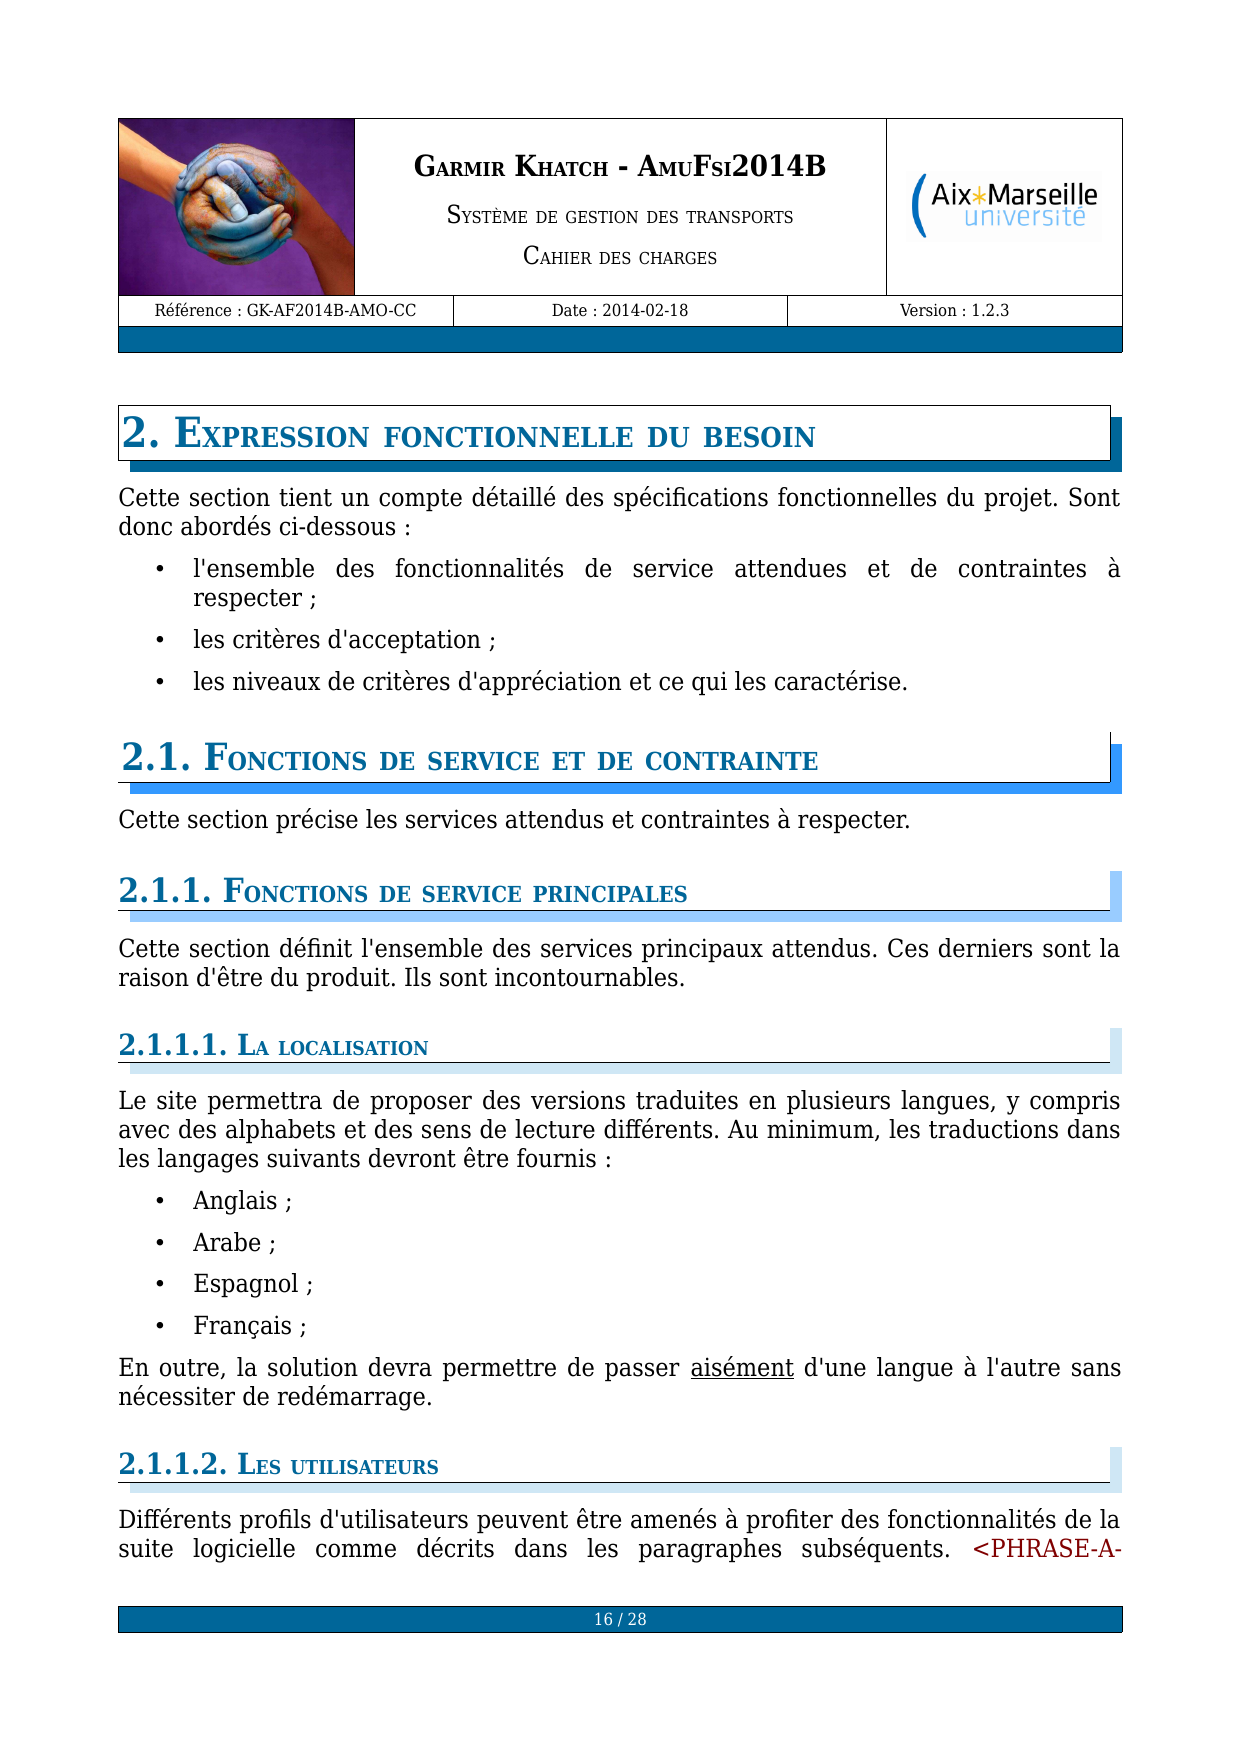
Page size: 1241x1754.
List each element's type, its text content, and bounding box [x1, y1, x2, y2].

subtitle La localisation [118, 1028, 1110, 1062]
text En outre, la solution devra permettre de passer aisément d'une langue à l'autre sans nécessiter de redémarrage. [118, 1353, 1122, 1411]
picture [887, 126, 1122, 288]
list Anglais ; [156, 1186, 1122, 1215]
text Le site permettra de proposer des versions traduites en plusieurs langues, y compris avec des alphabets et des sens de lecture différents. Au minimum, les traductions dans les langages suivants devront être fournis : [118, 1086, 1122, 1174]
list Arabe ; [156, 1228, 1122, 1257]
picture [119, 119, 354, 295]
list Espagnol ; [156, 1269, 1122, 1299]
subtitle Expression fonctionnelle du besoin [119, 406, 1110, 460]
subtitle Fonctions de service principales [118, 871, 1110, 910]
list les critères d'acceptation ; [156, 625, 1122, 654]
subtitle Fonctions de service et de contrainte [118, 732, 1110, 782]
subtitle Les utilisateurs [118, 1447, 1110, 1482]
text Cette section définit l'ensemble des services principaux attendus. Ces derniers sont la raison d'être du produit. Ils sont incontournables. [118, 934, 1122, 992]
list les niveaux de critères d'appréciation et ce qui les caractérise. [156, 667, 1122, 696]
text Cette section tient un compte détaillé des spécifications fonctionnelles du projet. Sont donc abordés ci-dessous : [118, 483, 1122, 542]
text Différents profils d'utilisateurs peuvent être amenés à profiter des fonctionnalités de la suite logicielle comme décrits dans les paragraphes subséquents. <PHRASE-A- [118, 1505, 1122, 1563]
list l'ensemble des fonctionnalités de service attendues et de contraintes à respecter ; [156, 554, 1122, 613]
list Français ; [156, 1311, 1122, 1340]
text Cette section précise les services attendus et contraintes à respecter. [118, 806, 1122, 835]
